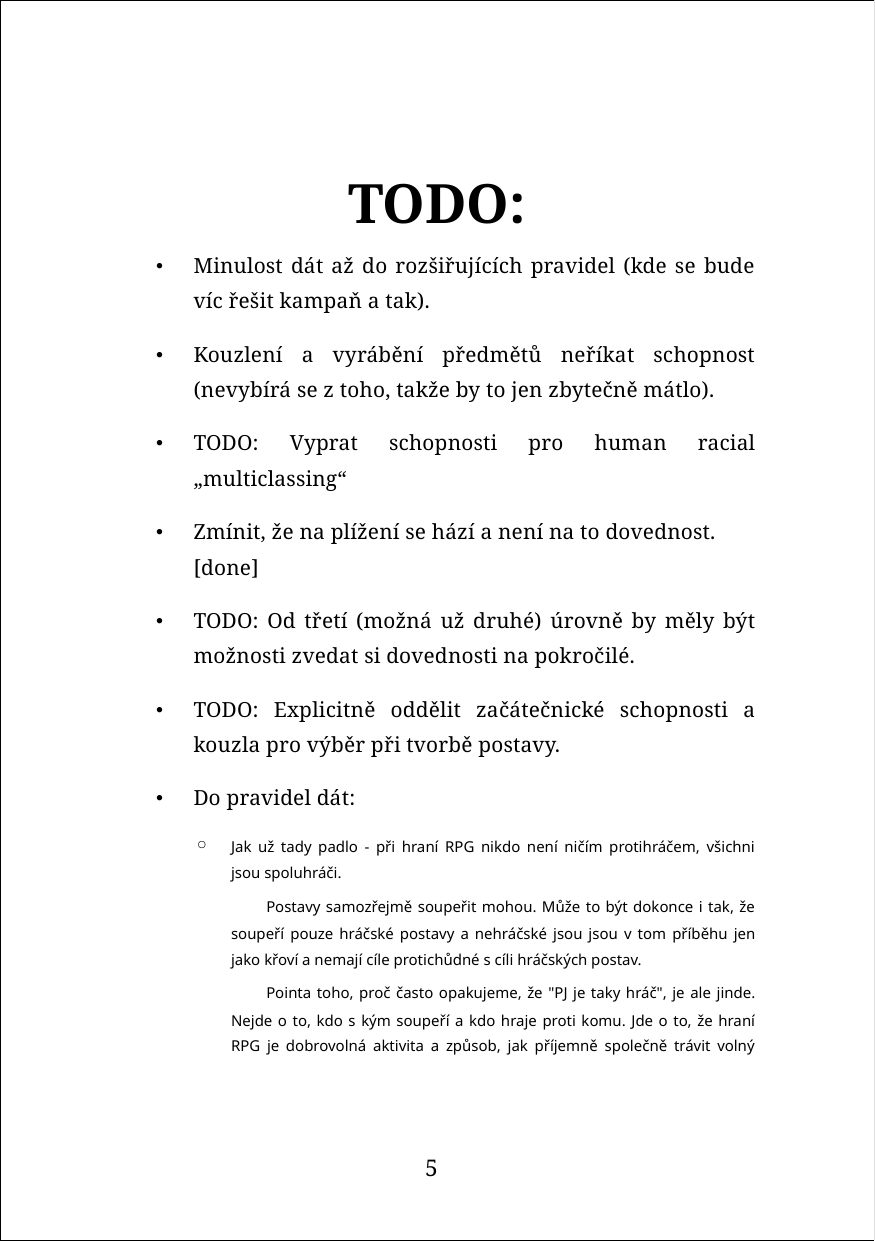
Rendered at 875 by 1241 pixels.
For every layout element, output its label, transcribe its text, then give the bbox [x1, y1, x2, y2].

list Jak už tady padlo - při hraní RPG nikdo není ničím protihráčem, všichni jsou spoluhráči. Postavy samozřejmě soupeřit mohou. Může to být dokonce i tak, že soupeří pouze hráčské postavy a nehráčské jsou jsou v tom příběhu jen jako křoví a nemají cíle protichůdné s cíli hráčských postav. Pointa toho, proč často opakujeme, že "PJ je taky hráč", je ale jinde. Nejde o to, kdo s kým soupeří a kdo hraje proti komu. Jde o to, že hraní RPG je dobrovolná aktivita a způsob, jak příjemně společně trávit volný [193, 837, 756, 1056]
subtitle TODO: [118, 166, 756, 239]
list Kouzlení a vyrábění předmětů neříkat schopnost (nevybírá se z toho, takže by to jen zbytečně mátlo). [156, 340, 756, 404]
list TODO: Od třetí (možná už druhé) úrovně by měly být možnosti zvedat si dovednosti na pokročilé. [156, 606, 756, 670]
list Do pravidel dát: [156, 783, 756, 812]
list TODO: Explicitně oddělit začátečnické schopnosti a kouzla pro výběr při tvorbě postavy. [156, 695, 756, 759]
list Minulost dát až do rozšiřujících pravidel (kde se bude víc řešit kampaň a tak). [156, 251, 756, 315]
list TODO: Vyprat schopnosti pro human racial „multiclassing“ [156, 428, 756, 492]
list Zmínit, že na plížení se hází a není na to dovednost. [done] [156, 517, 756, 581]
